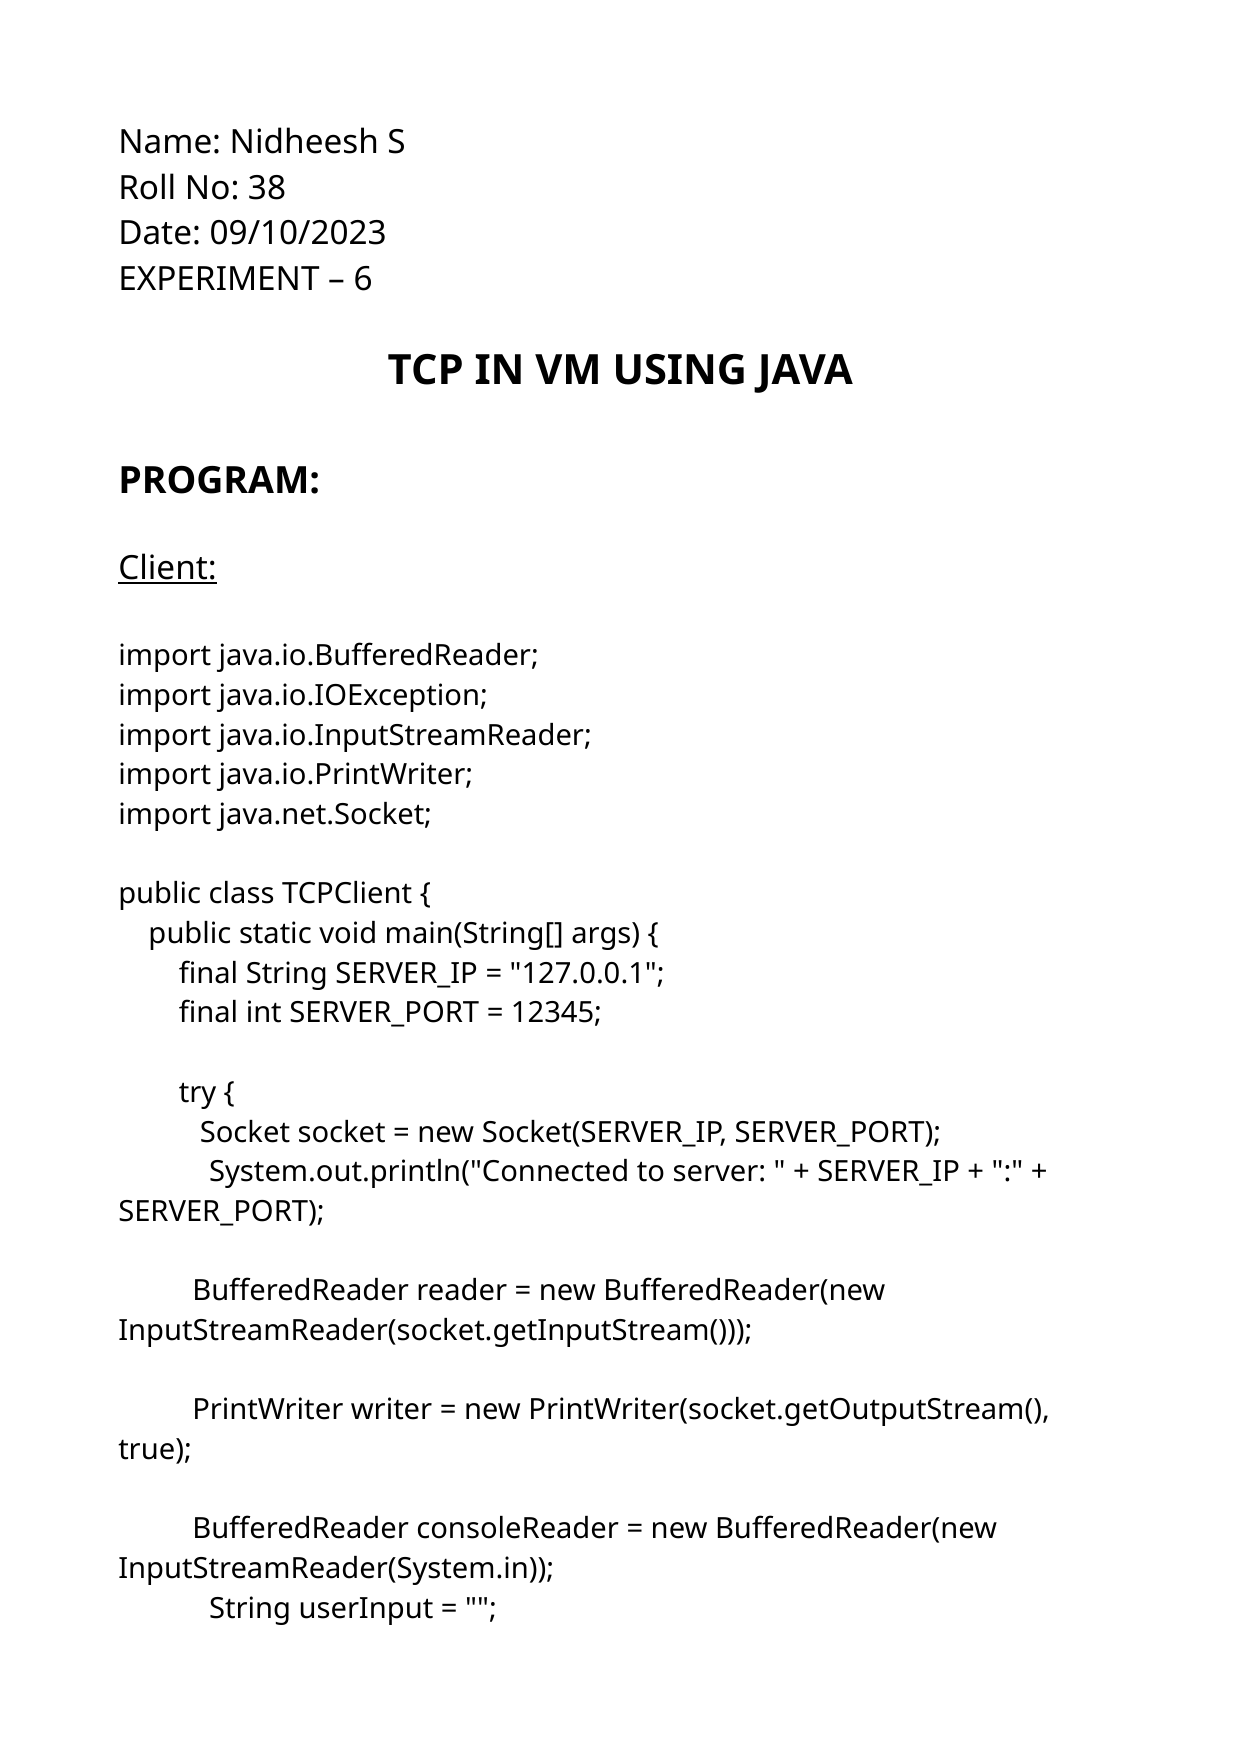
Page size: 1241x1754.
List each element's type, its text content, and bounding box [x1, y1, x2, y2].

text import java.io.PrintWriter; [118, 754, 1122, 793]
text PrintWriter writer = new PrintWriter(socket.getOutputStream(), true); [118, 1389, 1122, 1468]
text public class TCPClient { [118, 873, 1122, 912]
text Date: 09/10/2023 [118, 209, 1122, 254]
text Client: [118, 544, 1122, 589]
text Roll No: 38 [118, 163, 1122, 209]
text BufferedReader consoleReader = new BufferedReader(new InputStreamReader(System.in)); [118, 1508, 1122, 1587]
text Name: Nidheesh S [118, 118, 1122, 163]
text import java.net.Socket; [118, 793, 1122, 833]
text final int SERVER_PORT = 12345; [118, 992, 1122, 1031]
text EXPERIMENT – 6 [118, 254, 1122, 300]
text import java.io.BufferedReader; [118, 634, 1122, 674]
text Socket socket = new Socket(SERVER_IP, SERVER_PORT); [118, 1111, 1122, 1151]
text import java.io.InputStreamReader; [118, 714, 1122, 754]
text System.out.println("Connected to server: " + SERVER_IP + ":" + SERVER_PORT); [118, 1151, 1122, 1230]
text PROGRAM: [118, 453, 1122, 504]
text public static void main(String[] args) { [118, 912, 1122, 952]
text final String SERVER_IP = "127.0.0.1"; [118, 952, 1122, 992]
text try { [118, 1071, 1122, 1111]
text BufferedReader reader = new BufferedReader(new InputStreamReader(socket.getInputStream())); [118, 1269, 1122, 1349]
text String userInput = ""; [118, 1587, 1122, 1627]
text TCP IN VM USING JAVA [118, 339, 1122, 396]
text import java.io.IOException; [118, 674, 1122, 714]
